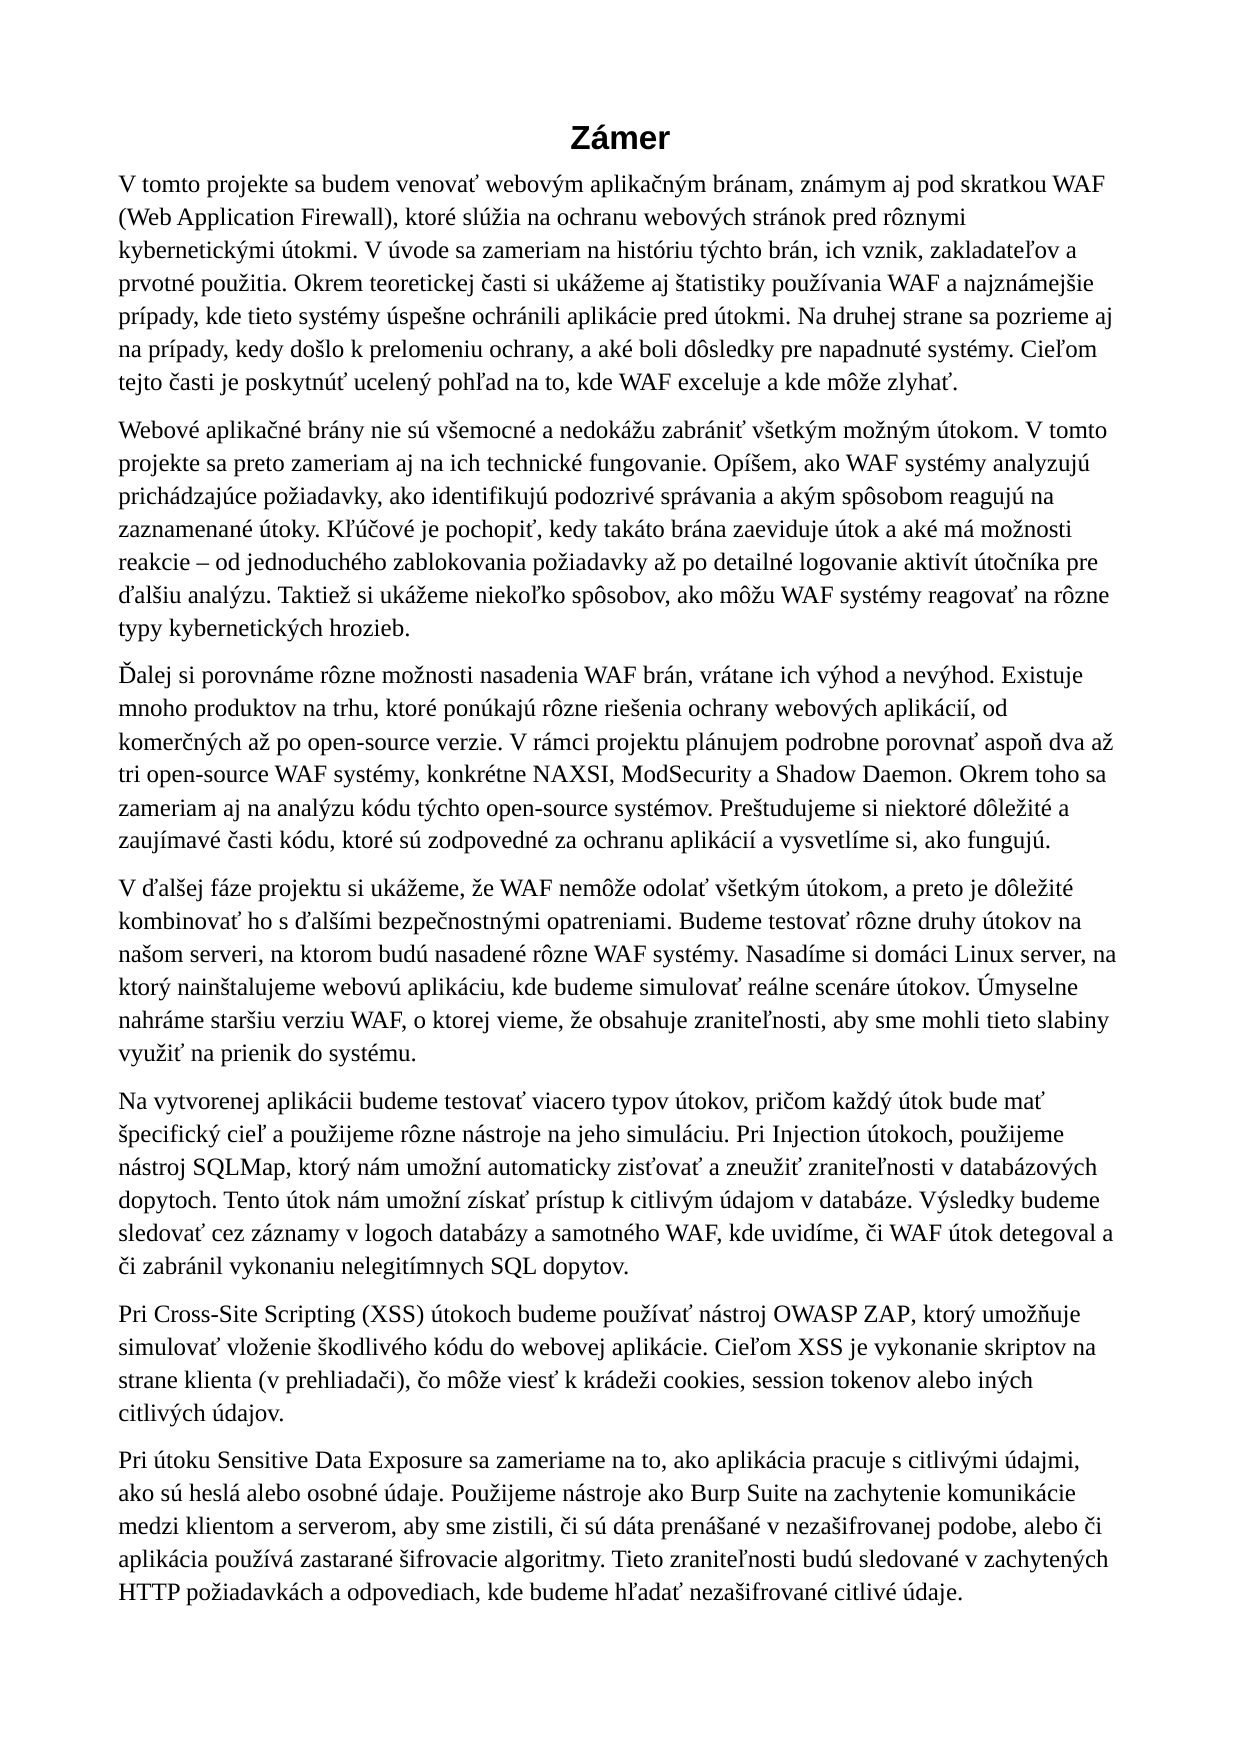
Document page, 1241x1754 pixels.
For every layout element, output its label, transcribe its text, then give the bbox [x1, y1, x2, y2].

text Pri útoku Sensitive Data Exposure sa zameriame na to, ako aplikácia pracuje s citlivými údajmi, ako sú heslá alebo osobné údaje. Použijeme nástroje ako Burp Suite na zachytenie komunikácie medzi klientom a serverom, aby sme zistili, či sú dáta prenášané v nezašifrovanej podobe, alebo či aplikácia používá zastarané šifrovacie algoritmy. Tieto zraniteľnosti budú sledované v zachytených HTTP požiadavkách a odpovediach, kde budeme hľadať nezašifrované citlivé údaje. [118, 1445, 1122, 1606]
subtitle Zámer [118, 118, 1122, 157]
text Pri Cross-Site Scripting (XSS) útokoch budeme používať nástroj OWASP ZAP, ktorý umožňuje simulovať vloženie škodlivého kódu do webovej aplikácie. Cieľom XSS je vykonanie skriptov na strane klienta (v prehliadači), čo môže viesť k krádeži cookies, session tokenov alebo iných citlivých údajov. [118, 1299, 1122, 1426]
text Na vytvorenej aplikácii budeme testovať viacero typov útokov, pričom každý útok bude mať špecifický cieľ a použijeme rôzne nástroje na jeho simuláciu. Pri Injection útokoch, použijeme nástroj SQLMap, ktorý nám umožní automaticky zisťovať a zneužiť zraniteľnosti v databázových dopytoch. Tento útok nám umožní získať prístup k citlivým údajom v databáze. Výsledky budeme sledovať cez záznamy v logoch databázy a samotného WAF, kde uvidíme, či WAF útok detegoval a či zabránil vykonaniu nelegitímnych SQL dopytov. [118, 1086, 1122, 1280]
text V ďalšej fáze projektu si ukážeme, že WAF nemôže odolať všetkým útokom, a preto je dôležité kombinovať ho s ďalšími bezpečnostnými opatreniami. Budeme testovať rôzne druhy útokov na našom serveri, na ktorom budú nasadené rôzne WAF systémy. Nasadíme si domáci Linux server, na ktorý nainštalujeme webovú aplikáciu, kde budeme simulovať reálne scenáre útokov. Úmyselne nahráme staršiu verziu WAF, o ktorej vieme, že obsahuje zraniteľnosti, aby sme mohli tieto slabiny využiť na prienik do systému. [118, 873, 1122, 1067]
text Ďalej si porovnáme rôzne možnosti nasadenia WAF brán, vrátane ich výhod a nevýhod. Existuje mnoho produktov na trhu, ktoré ponúkajú rôzne riešenia ochrany webových aplikácií, od komerčných až po open-source verzie. V rámci projektu plánujem podrobne porovnať aspoň dva až tri open-source WAF systémy, konkrétne NAXSI, ModSecurity a Shadow Daemon. Okrem toho sa zameriam aj na analýzu kódu týchto open-source systémov. Preštudujeme si niektoré dôležité a zaujímavé časti kódu, ktoré sú zodpovedné za ochranu aplikácií a vysvetlíme si, ako fungujú. [118, 661, 1122, 854]
text V tomto projekte sa budem venovať webovým aplikačným bránam, známym aj pod skratkou WAF (Web Application Firewall), ktoré slúžia na ochranu webových stránok pred rôznymi kybernetickými útokmi. V úvode sa zameriam na históriu týchto brán, ich vznik, zakladateľov a prvotné použitia. Okrem teoretickej časti si ukážeme aj štatistiky používania WAF a najznámejšie prípady, kde tieto systémy úspešne ochránili aplikácie pred útokmi. Na druhej strane sa pozrieme aj na prípady, kedy došlo k prelomeniu ochrany, a aké boli dôsledky pre napadnuté systémy. Cieľom tejto časti je poskytnúť ucelený pohľad na to, kde WAF exceluje a kde môže zlyhať. [118, 169, 1122, 396]
text Webové aplikačné brány nie sú všemocné a nedokážu zabrániť všetkým možným útokom. V tomto projekte sa preto zameriam aj na ich technické fungovanie. Opíšem, ako WAF systémy analyzujú prichádzajúce požiadavky, ako identifikujú podozrivé správania a akým spôsobom reagujú na zaznamenané útoky. Kľúčové je pochopiť, kedy takáto brána zaeviduje útok a aké má možnosti reakcie – od jednoduchého zablokovania požiadavky až po detailné logovanie aktivít útočníka pre ďalšiu analýzu. Taktiež si ukážeme niekoľko spôsobov, ako môžu WAF systémy reagovať na rôzne typy kybernetických hrozieb. [118, 415, 1122, 642]
